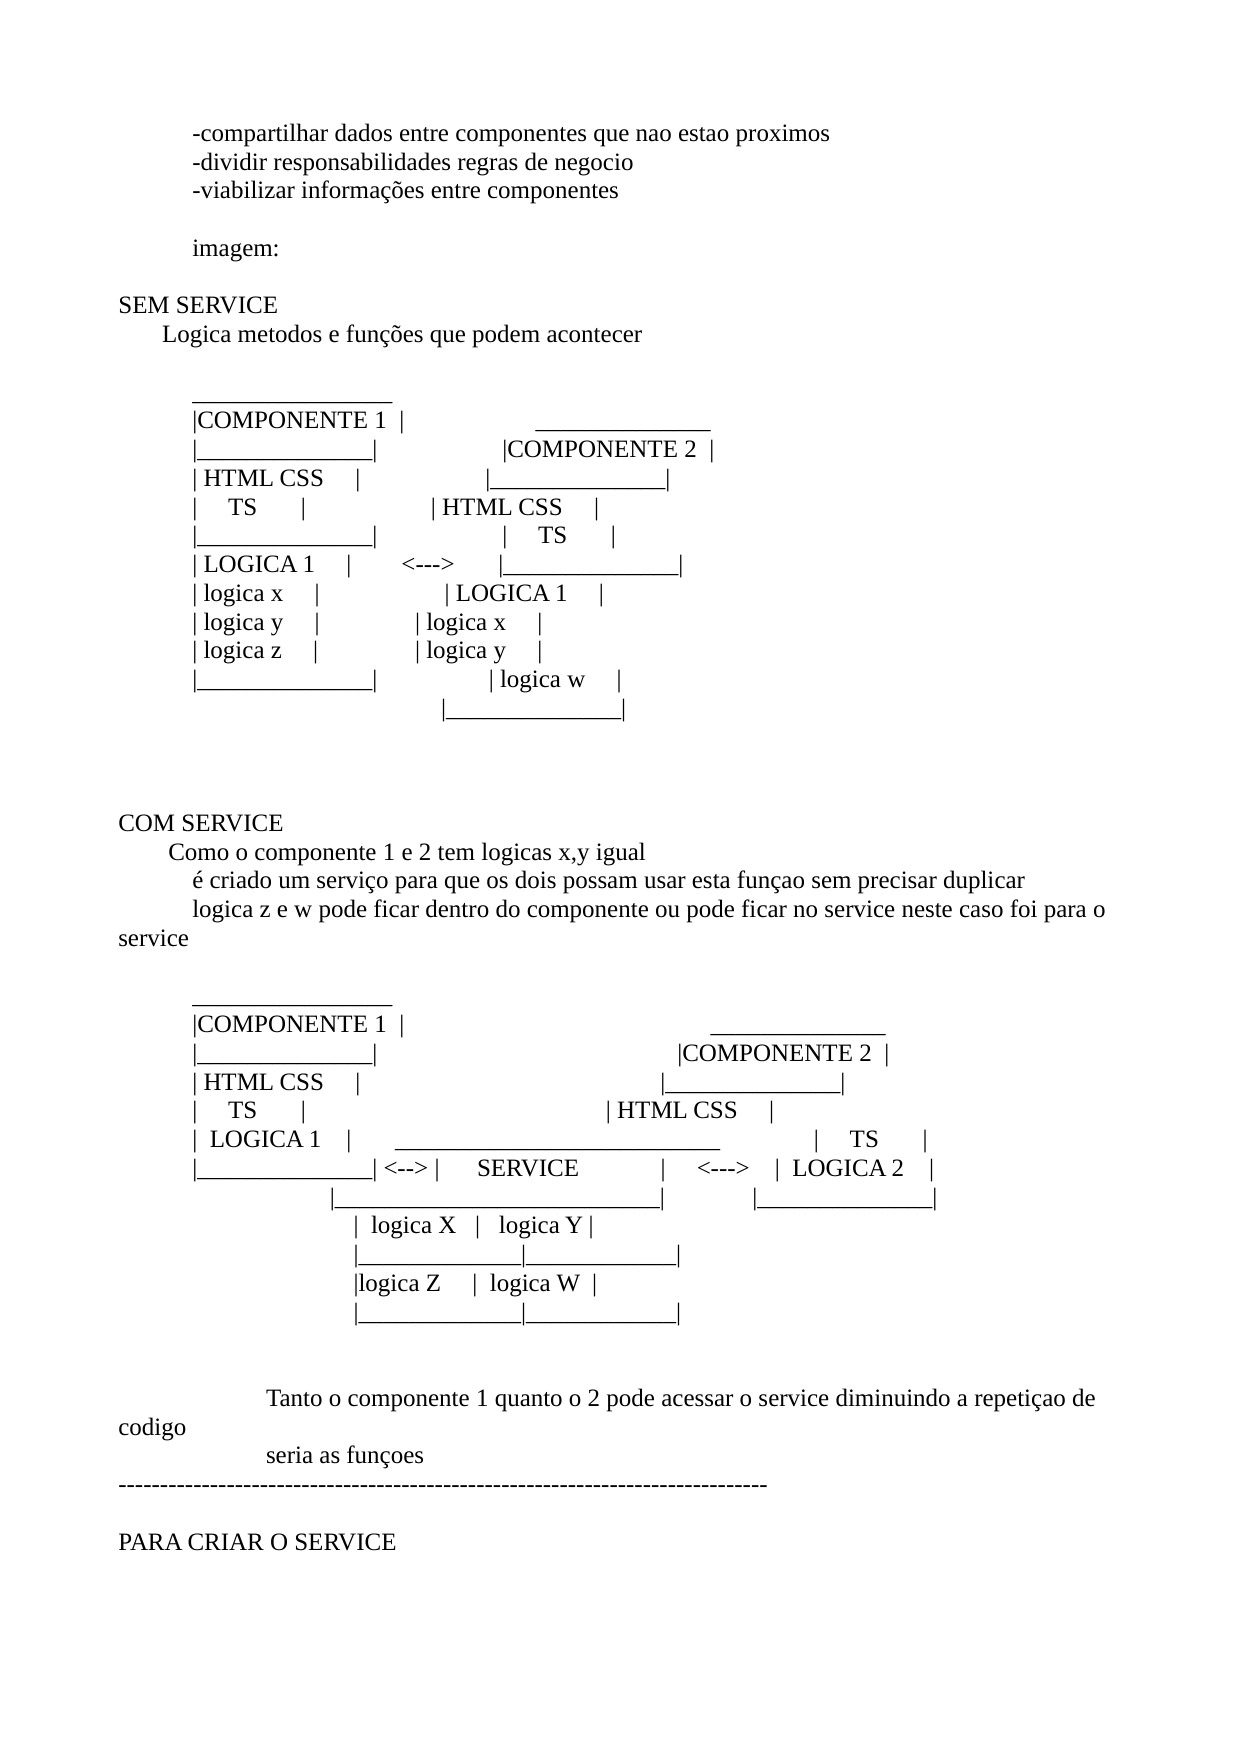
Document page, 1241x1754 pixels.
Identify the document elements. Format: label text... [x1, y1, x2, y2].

text |__________________________| |______________| [118, 1182, 1122, 1211]
text | TS | | HTML CSS | [118, 1096, 1122, 1124]
text |COMPONENTE 1 | ______________ [118, 1009, 1122, 1038]
text Tanto o componente 1 quanto o 2 pode acessar o service diminuindo a repetiçao de codigo [118, 1383, 1122, 1441]
text |______________| |COMPONENTE 2 | [118, 1038, 1122, 1067]
text Como o componente 1 e 2 tem logicas x,y igual [118, 837, 1122, 866]
text |COMPONENTE 1 | ______________ [118, 406, 1122, 434]
text | logica x | | LOGICA 1 | [118, 578, 1122, 607]
text | LOGICA 1 | <---> |______________| [118, 549, 1122, 578]
text é criado um serviço para que os dois possam usar esta funçao sem precisar duplicar [118, 866, 1122, 894]
text -compartilhar dados entre componentes que nao estao proximos [118, 118, 1122, 147]
text | TS | | HTML CSS | [118, 492, 1122, 521]
text |______________| <--> | SERVICE | <---> | LOGICA 2 | [118, 1153, 1122, 1182]
text COM SERVICE [118, 808, 1122, 837]
text |_____________|____________| [118, 1239, 1122, 1268]
text | logica X | logica Y | [118, 1211, 1122, 1239]
text |______________| [118, 693, 1122, 722]
text |_____________|____________| [118, 1297, 1122, 1326]
text -viabilizar informações entre componentes [118, 176, 1122, 204]
text |______________| | logica w | [118, 664, 1122, 693]
text imagem: [118, 233, 1122, 262]
text -dividir responsabilidades regras de negocio [118, 147, 1122, 176]
text seria as funçoes [118, 1441, 1122, 1469]
text Logica metodos e funções que podem acontecer [118, 319, 1122, 348]
text | HTML CSS | |______________| [118, 463, 1122, 492]
text | logica z | | logica y | [118, 636, 1122, 664]
text ------------------------------------------------------------------------------ [118, 1469, 1122, 1498]
text PARA CRIAR O SERVICE [118, 1527, 1122, 1556]
text ________________ [118, 981, 1122, 1009]
text logica z e w pode ficar dentro do componente ou pode ficar no service neste caso foi para o service [118, 894, 1122, 952]
text | HTML CSS | |______________| [118, 1067, 1122, 1096]
text | logica y | | logica x | [118, 607, 1122, 636]
text |logica Z | logica W | [118, 1268, 1122, 1297]
text | LOGICA 1 | __________________________ | TS | [118, 1124, 1122, 1153]
text ________________ [118, 377, 1122, 406]
text SEM SERVICE [118, 291, 1122, 319]
text |______________| | TS | [118, 521, 1122, 549]
text |______________| |COMPONENTE 2 | [118, 434, 1122, 463]
